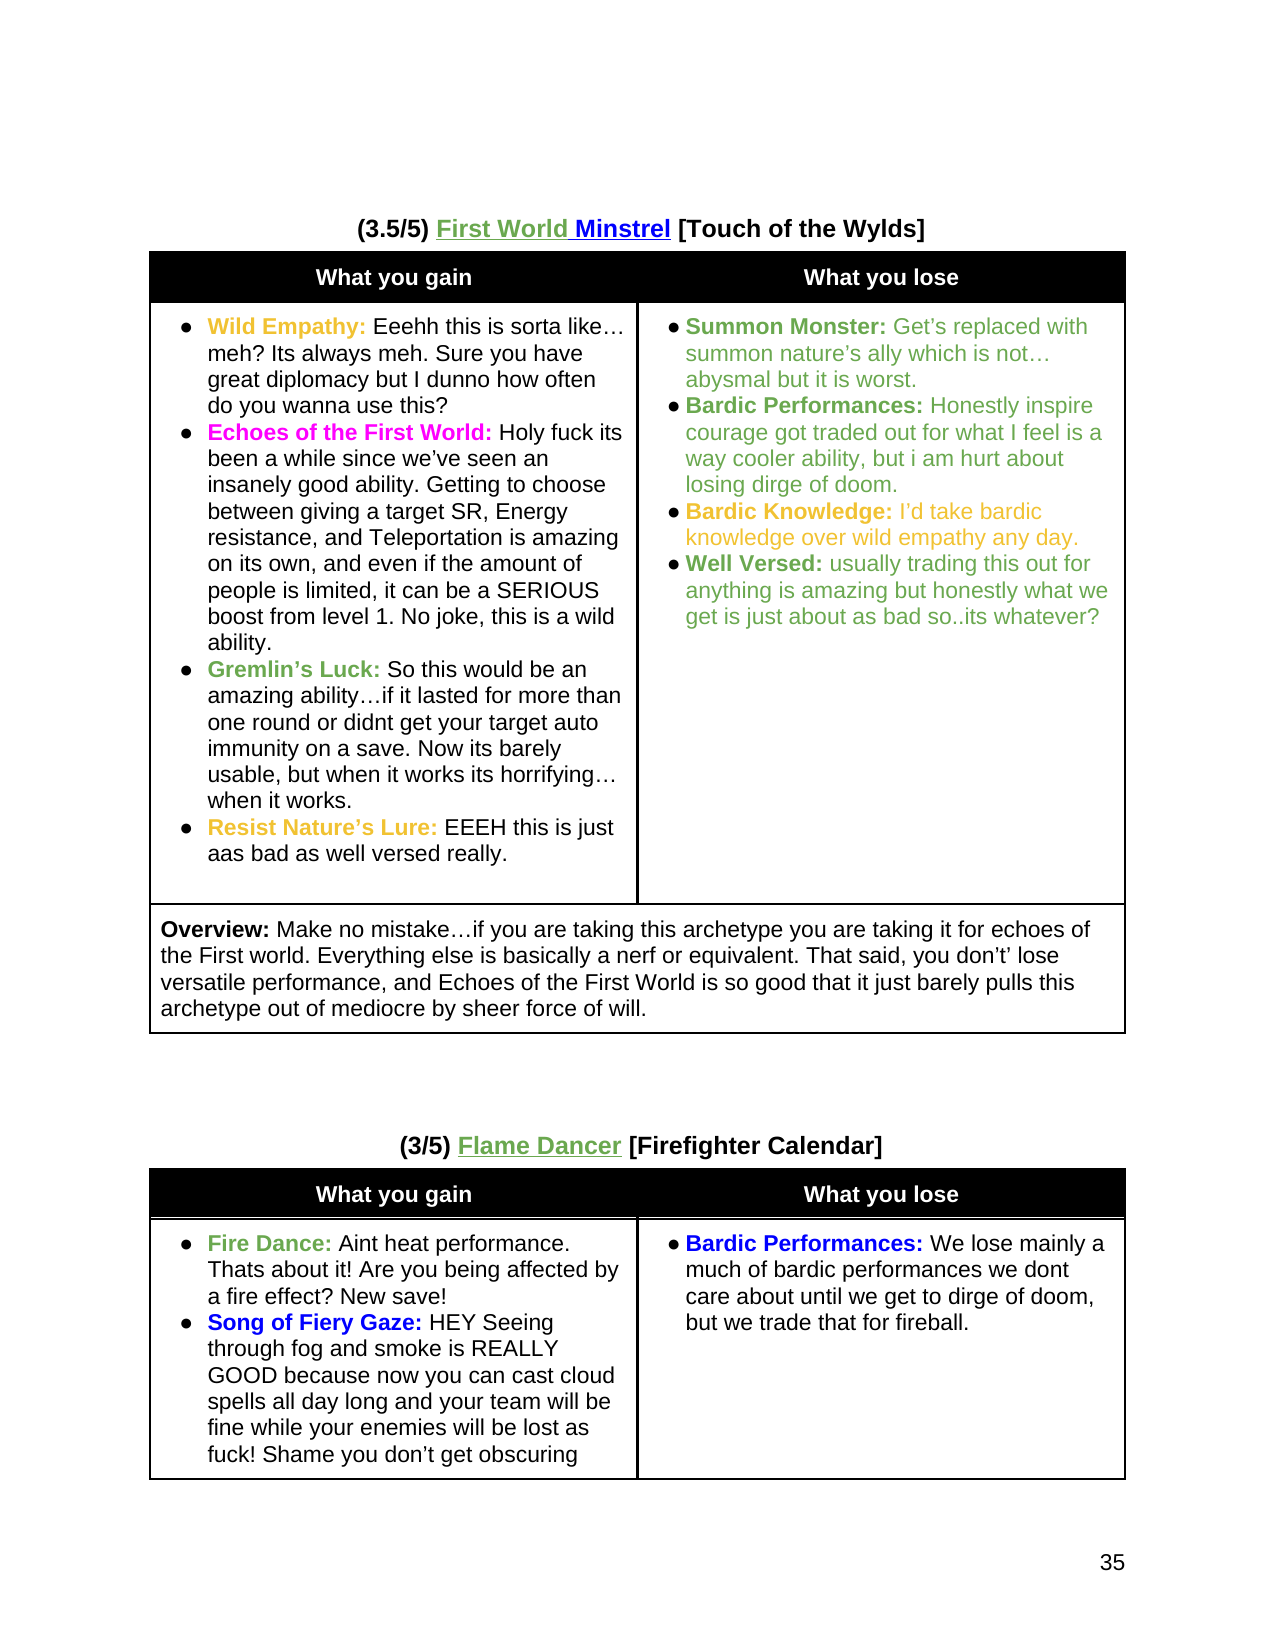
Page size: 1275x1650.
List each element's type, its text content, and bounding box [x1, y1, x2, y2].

table_cell Bardic Performances: We lose mainly a much of bardic performances we dont care about until we get to dirge of doom, but we trade that for fireball. [639, 1220, 1124, 1477]
table_cell What you gain [151, 1170, 636, 1217]
table_cell What you gain [151, 254, 636, 301]
table_header (3.5/5) First World Minstrel [Touch of the Wylds] [151, 185, 1124, 251]
table_cell Overview: Make no mistake…if you are taking this archetype you are taking it for echoes of the First world. Everything else is basically a nerf or equivalent. That said, you don’t’ lose versatile performance, and Echoes of the First World is so good that it just barely pulls this archetype out of mediocre by sheer force of will. [151, 905, 1124, 1032]
table_cell What you lose [639, 254, 1124, 301]
table_cell Summon Monster: Get’s replaced with summon nature’s ally which is not…abysmal but it is worst. Bardic Performances: Honestly inspire courage got traded out for what I feel is a way cooler ability, but i am hurt about losing dirge of doom. Bardic Knowledge: I’d take bardic knowledge over wild empathy any day. Well Versed: usually trading this out for anything is amazing but honestly what we get is just about as bad so..its whatever? [639, 303, 1124, 903]
table_cell Wild Empathy: Eeehh this is sorta like…meh? Its always meh. Sure you have great diplomacy but I dunno how often do you wanna use this? Echoes of the First World: Holy fuck its been a while since we’ve seen an insanely good ability. Getting to choose between giving a target SR, Energy resistance, and Teleportation is amazing on its own, and even if the amount of people is limited, it can be a SERIOUS boost from level 1. No joke, this is a wild ability. Gremlin’s Luck: So this would be an amazing ability…if it lasted for more than one round or didnt get your target auto immunity on a save. Now its barely usable, but when it works its horrifying…when it works. Resist Nature’s Lure: EEEH this is just aas bad as well versed really. [151, 303, 636, 903]
table_header (3/5) Flame Dancer [Firefighter Calendar] [151, 1102, 1124, 1168]
table_cell What you lose [639, 1170, 1124, 1217]
table_cell Fire Dance: Aint heat performance. Thats about it! Are you being affected by a fire effect? New save! Song of Fiery Gaze: HEY Seeing through fog and smoke is REALLY GOOD because now you can cast cloud spells all day long and your team will be fine while your enemies will be lost as fuck! Shame you don’t get obscuring [151, 1220, 636, 1477]
